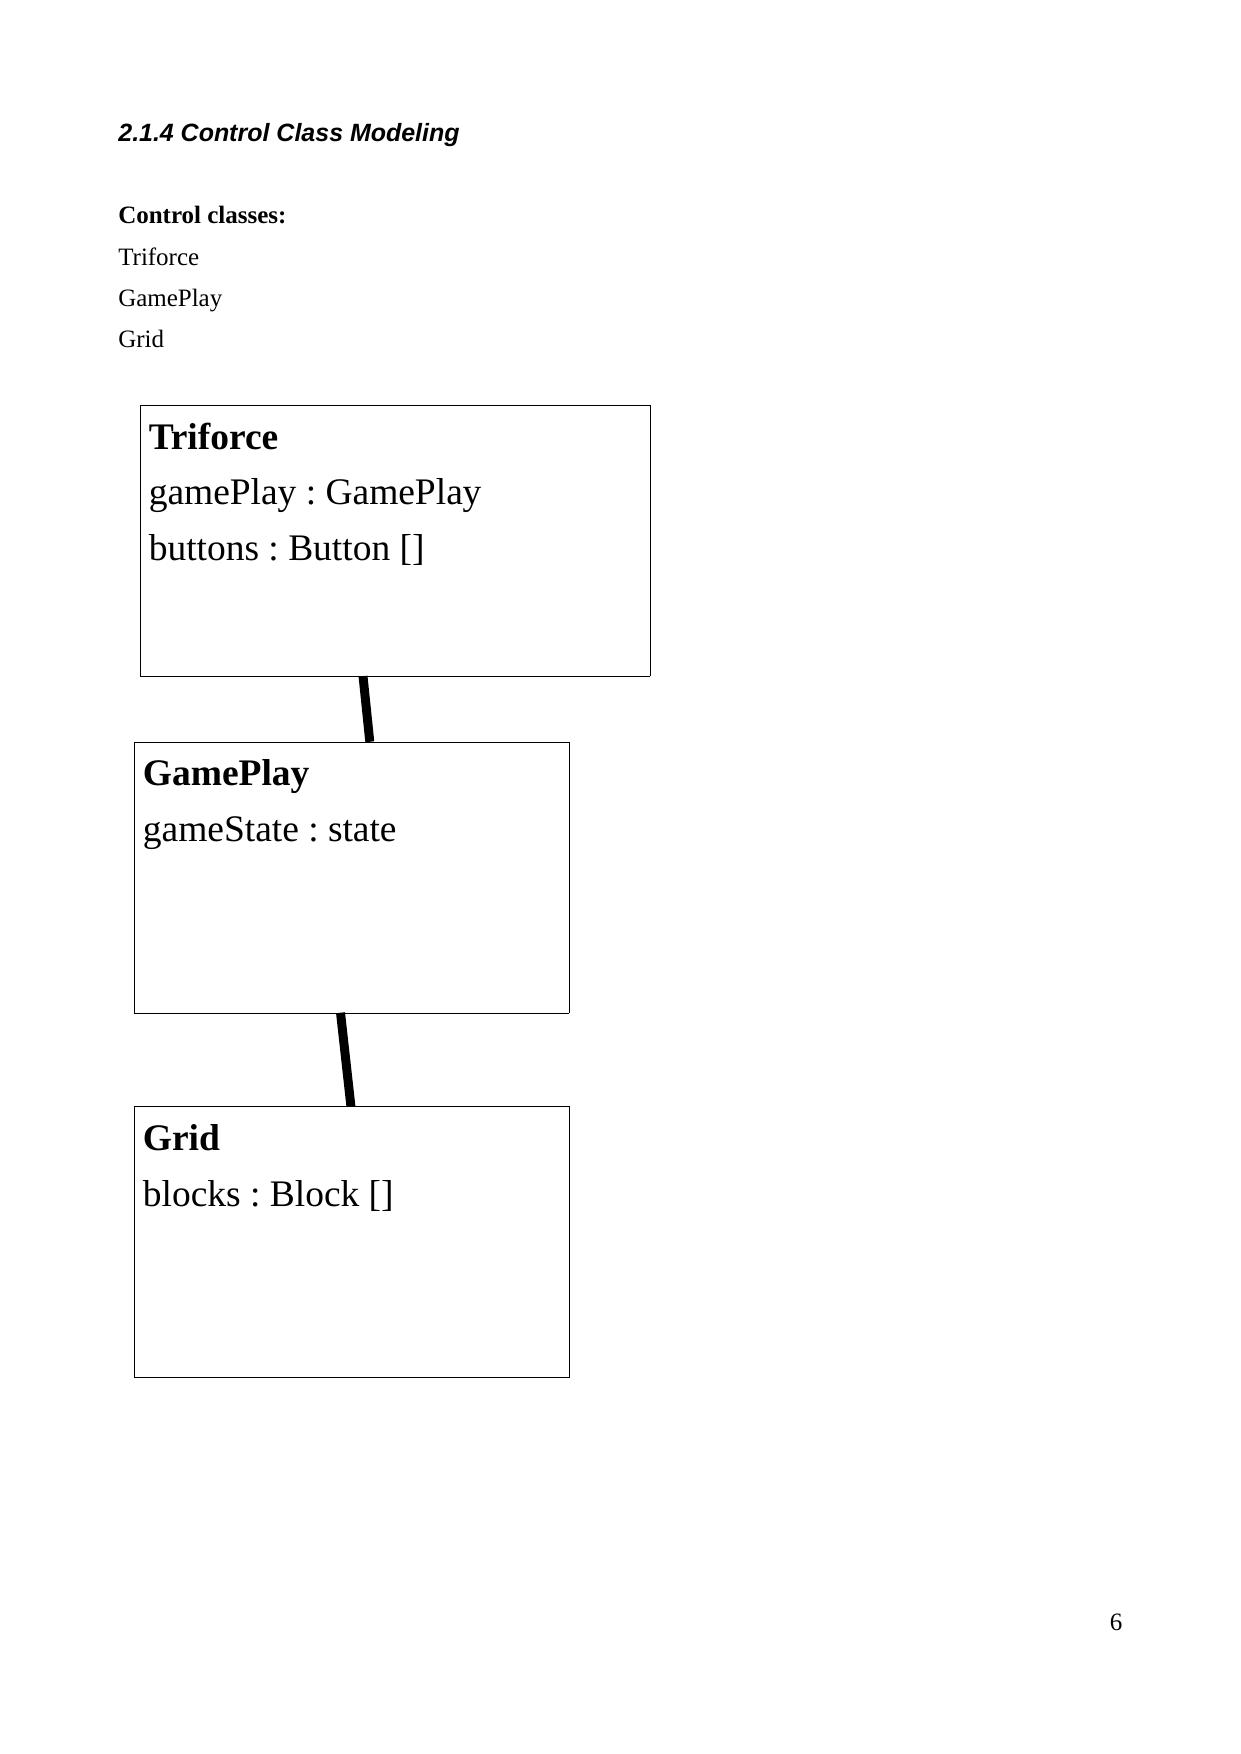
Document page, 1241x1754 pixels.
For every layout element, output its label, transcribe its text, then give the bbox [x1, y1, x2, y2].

text GamePlay [143, 751, 560, 794]
text GamePlay [118, 283, 1122, 312]
subtitle 2.1.4 Control Class Modeling [118, 118, 1122, 147]
text blocks : Block [] [143, 1171, 560, 1214]
text buttons : Button [] [148, 525, 641, 568]
text Triforce [118, 242, 1122, 271]
text Triforce [148, 414, 641, 457]
text gameState : state [143, 806, 560, 849]
text Control classes: [118, 201, 1122, 229]
text Grid [118, 324, 1122, 353]
text gamePlay : GamePlay [148, 470, 641, 513]
text Grid [143, 1115, 560, 1158]
